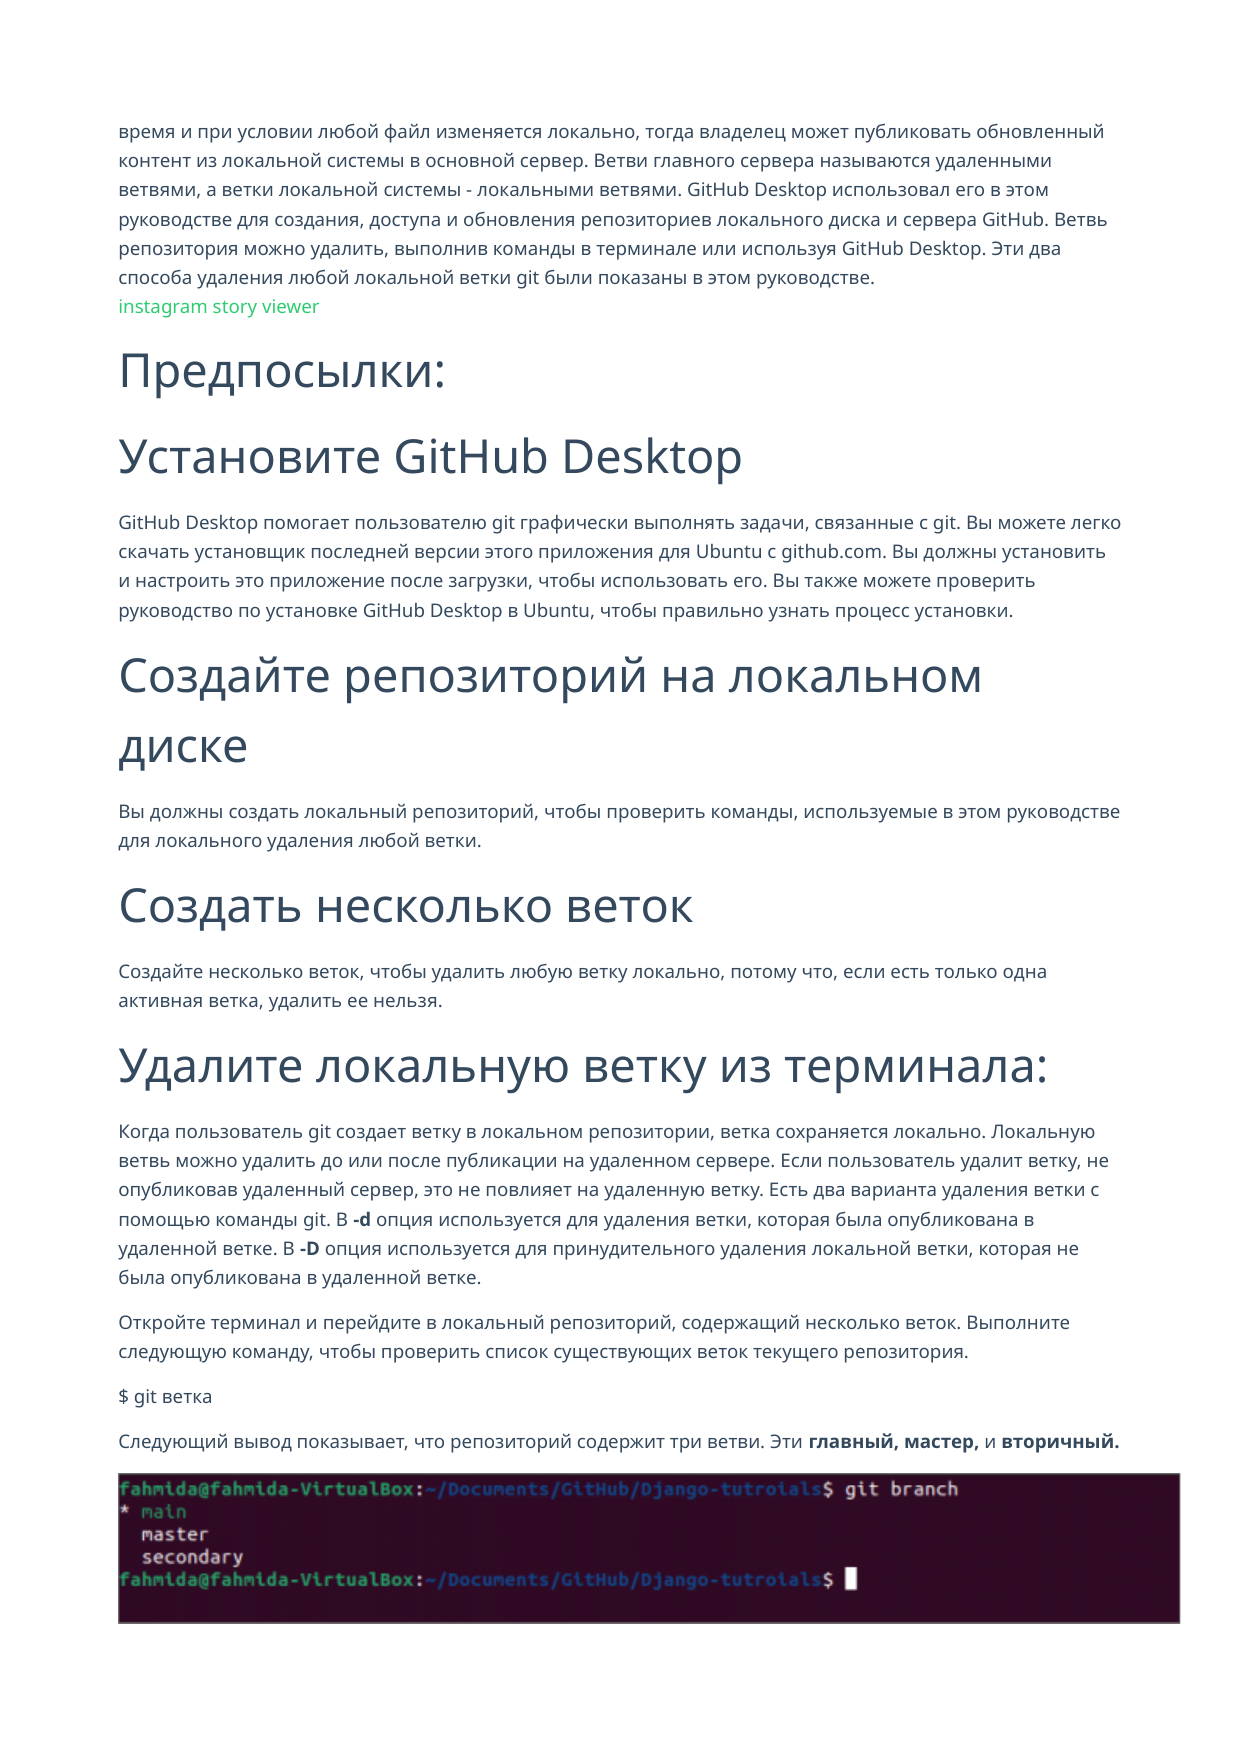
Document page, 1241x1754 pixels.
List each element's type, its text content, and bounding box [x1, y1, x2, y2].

text GitHub Desktop помогает пользователю git графически выполнять задачи, связанные с git. Вы можете легко скачать установщик последней версии этого приложения для Ubuntu с github.com. Вы должны установить и настроить это приложение после загрузки, чтобы использовать его. Вы также можете проверить руководство по установке GitHub Desktop в Ubuntu, чтобы правильно узнать процесс установки. [118, 509, 1122, 623]
text Создайте несколько веток, чтобы удалить любую ветку локально, потому что, если есть только одна активная ветка, удалить ее нельзя. [118, 958, 1122, 1013]
subtitle Установите GitHub Desktop [118, 423, 1122, 487]
subtitle Предпосылки: [118, 338, 1122, 401]
subtitle Создать несколько веток [118, 872, 1122, 936]
picture [118, 1473, 1181, 1624]
text время и при условии любой файл изменяется локально, тогда владелец может публиковать обновленный контент из локальной системы в основной сервер. Ветви главного сервера называются удаленными ветвями, а ветки локальной системы - локальными ветвями. GitHub Desktop использовал его в этом руководстве для создания, доступа и обновления репозиториев локального диска и сервера GitHub. Ветвь репозитория можно удалить, выполнив команды в терминале или используя GitHub Desktop. Эти два способа удаления любой локальной ветки git были показаны в этом руководстве. [118, 118, 1122, 290]
text $ git ветка [118, 1383, 1122, 1409]
text Откройте терминал и перейдите в локальный репозиторий, содержащий несколько веток. Выполните следующую команду, чтобы проверить список существующих веток текущего репозитория. [118, 1309, 1122, 1364]
text instagram story viewer [118, 294, 1122, 319]
subtitle Удалите локальную ветку из терминала: [118, 1032, 1122, 1096]
text Вы должны создать локальный репозиторий, чтобы проверить команды, используемые в этом руководстве для локального удаления любой ветки. [118, 798, 1122, 853]
text Когда пользователь git создает ветку в локальном репозитории, ветка сохраняется локально. Локальную ветвь можно удалить до или после публикации на удаленном сервере. Если пользователь удалит ветку, не опубликовав удаленный сервер, это не повлияет на удаленную ветку. Есть два варианта удаления ветки с помощью команды git. В -d опция используется для удаления ветки, которая была опубликована в удаленной ветке. В -D опция используется для принудительного удаления локальной ветки, которая не была опубликована в удаленной ветке. [118, 1118, 1122, 1290]
subtitle Создайте репозиторий на локальном диске [118, 642, 1122, 776]
text Следующий вывод показывает, что репозиторий содержит три ветви. Эти главный, мастер, и вторичный. [118, 1428, 1122, 1454]
